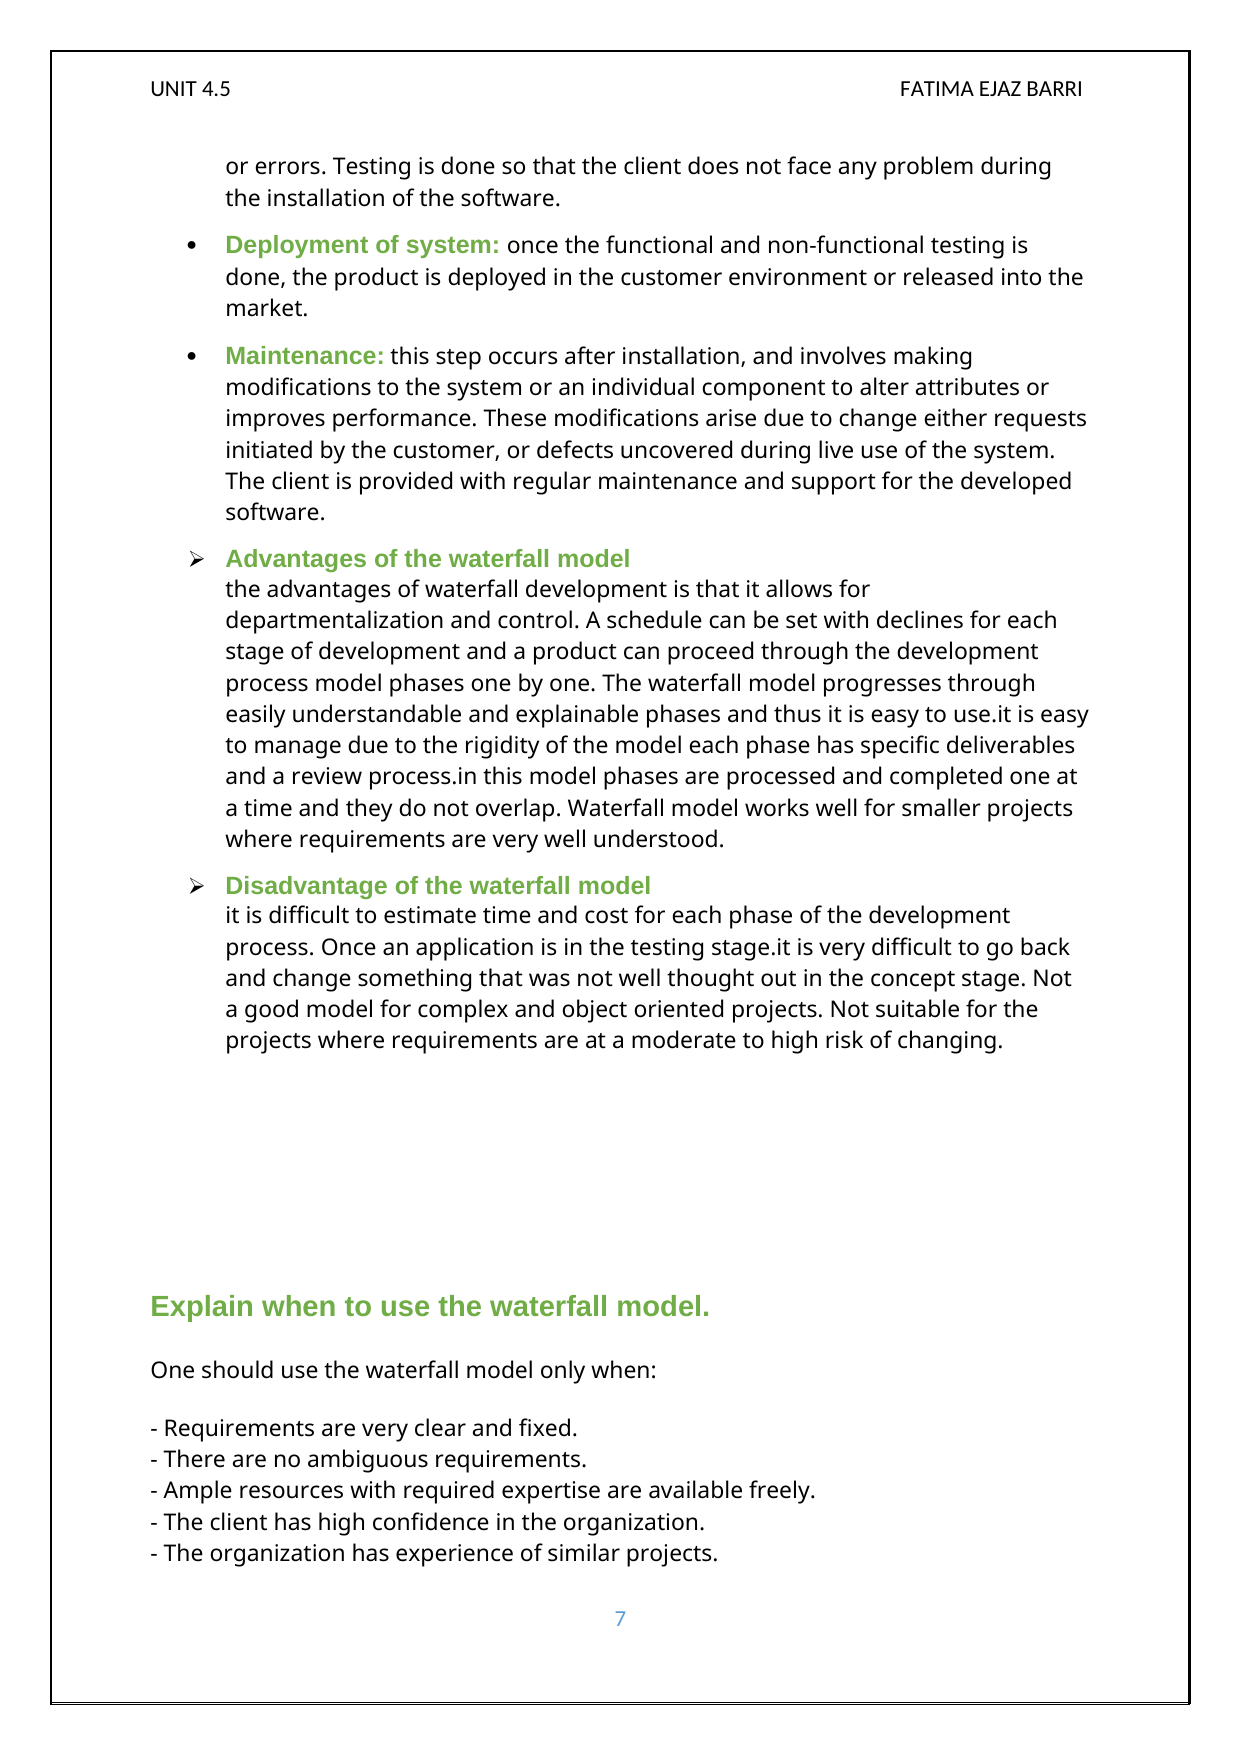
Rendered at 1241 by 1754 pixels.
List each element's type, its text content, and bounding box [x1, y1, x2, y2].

text One should use the waterfall model only when: - Requirements are very clear and fixed. - There are no ambiguous requirements. - Ample resources with required expertise are available freely. - The client has high confidence in the organization. - The organization has experience of similar projects. [150, 1354, 1090, 1568]
subtitle Explain when to use the waterfall model. [150, 1282, 1090, 1323]
list Deployment of system: once the functional and non-functional testing is done, the product is deployed in the customer environment or released into the market. [188, 229, 1090, 323]
list Advantages of the waterfall model the advantages of waterfall development is that it allows for departmentalization and control. A schedule can be set with declines for each stage of development and a product can proceed through the development process model phases one by one. The waterfall model progresses through easily understandable and explainable phases and thus it is easy to use.it is easy to manage due to the rigidity of the model each phase has specific deliverables and a review process.in this model phases are processed and completed one at a time and they do not overlap. Waterfall model works well for smaller projects where requirements are very well understood. [188, 544, 1090, 854]
list Disadvantage of the waterfall model it is difficult to estimate time and cost for each phase of the development process. Once an application is in the testing stage.it is very difficult to go back and change something that was not well thought out in the concept stage. Not a good model for complex and object oriented projects. Not suitable for the projects where requirements are at a moderate to high risk of changing. [188, 871, 1090, 1056]
list or errors. Testing is done so that the client does not face any problem during the installation of the software. [188, 150, 1090, 213]
list Maintenance: this step occurs after installation, and involves making modifications to the system or an individual component to alter attributes or improves performance. These modifications arise due to change either requests initiated by the customer, or defects uncovered during live use of the system. The client is provided with regular maintenance and support for the developed software. [188, 340, 1090, 527]
